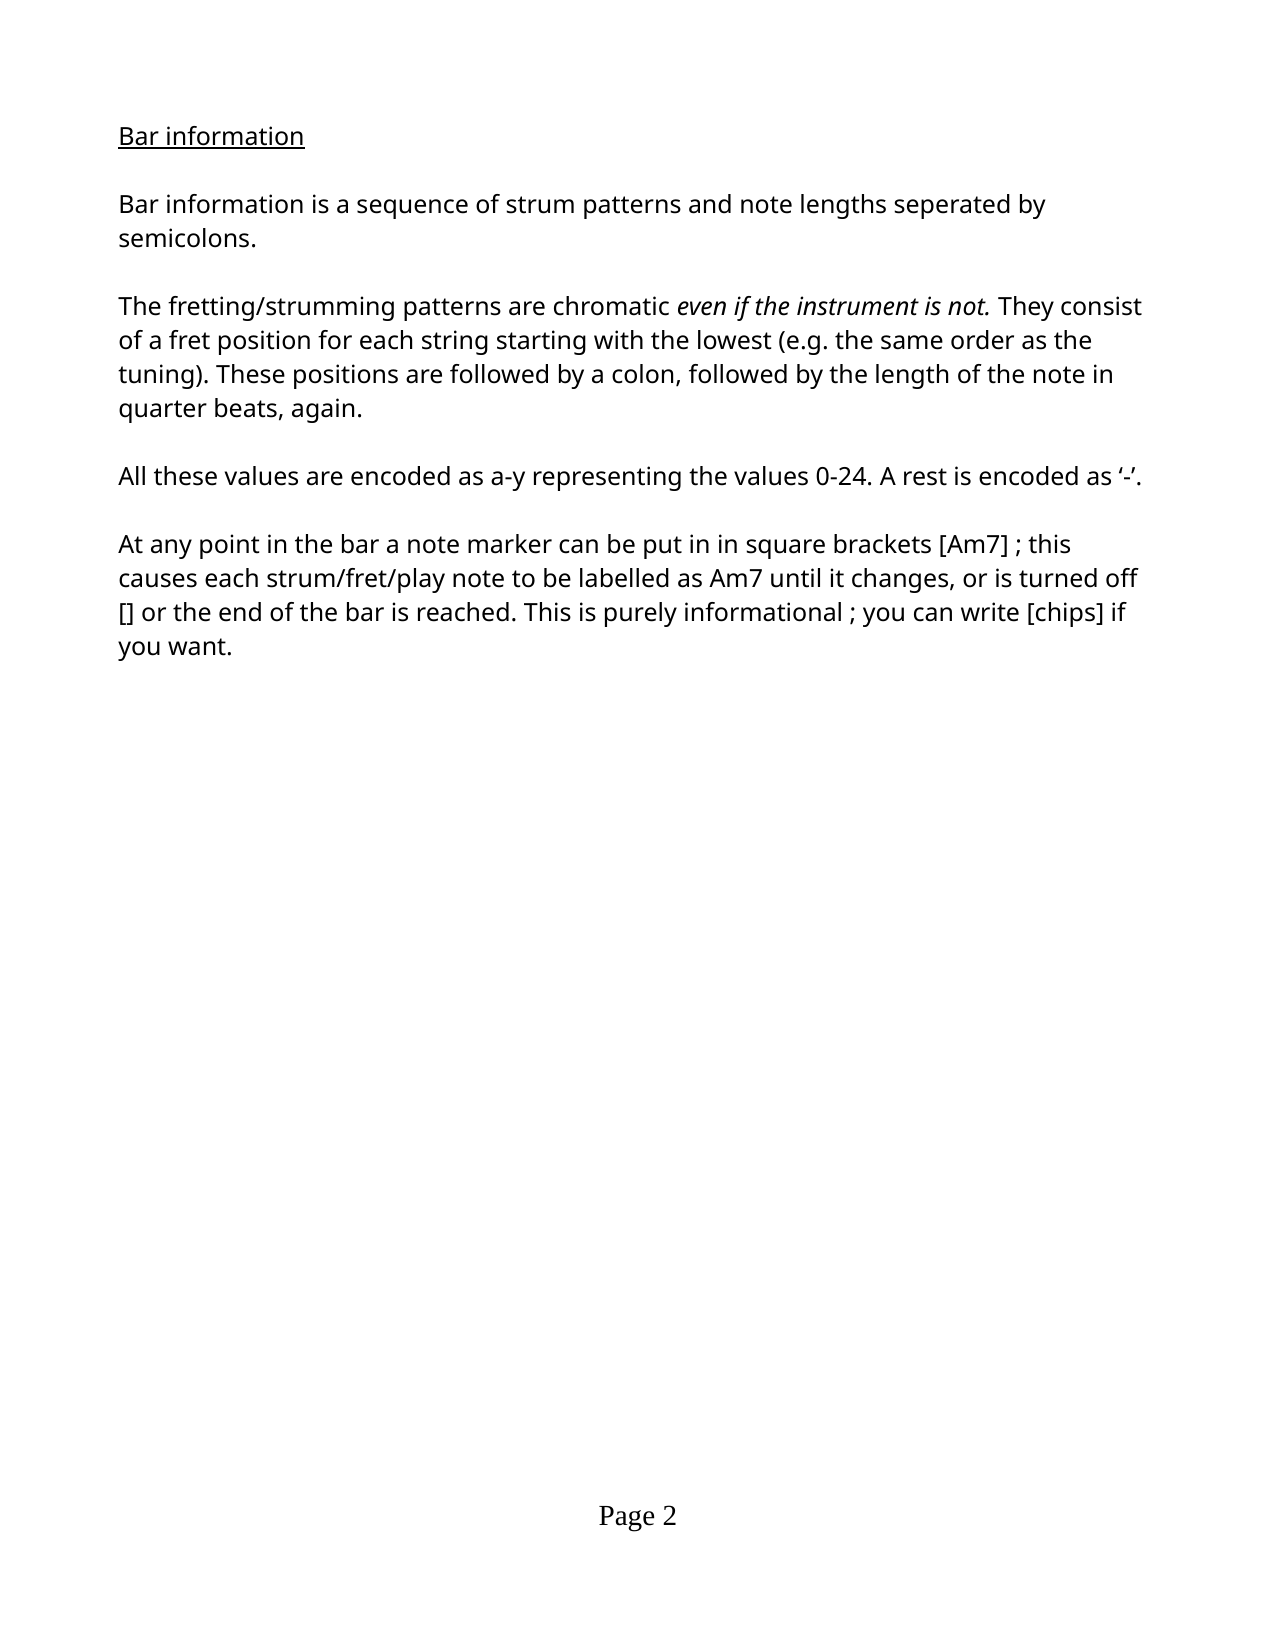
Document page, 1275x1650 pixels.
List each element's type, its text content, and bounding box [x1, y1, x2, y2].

text Bar information [118, 118, 1157, 152]
text Bar information is a sequence of strum patterns and note lengths seperated by semicolons. [118, 186, 1157, 254]
text All these values are encoded as a-y representing the values 0-24. A rest is encoded as ‘-’. [118, 459, 1157, 493]
text At any point in the bar a note marker can be put in in square brackets [Am7] ; this causes each strum/fret/play note to be labelled as Am7 until it changes, or is turned off [] or the end of the bar is reached. This is purely informational ; you can write [chips] if you want. [118, 527, 1157, 663]
text The fretting/strumming patterns are chromatic even if the instrument is not. They consist of a fret position for each string starting with the lowest (e.g. the same order as the tuning). These positions are followed by a colon, followed by the length of the note in quarter beats, again. [118, 288, 1157, 425]
